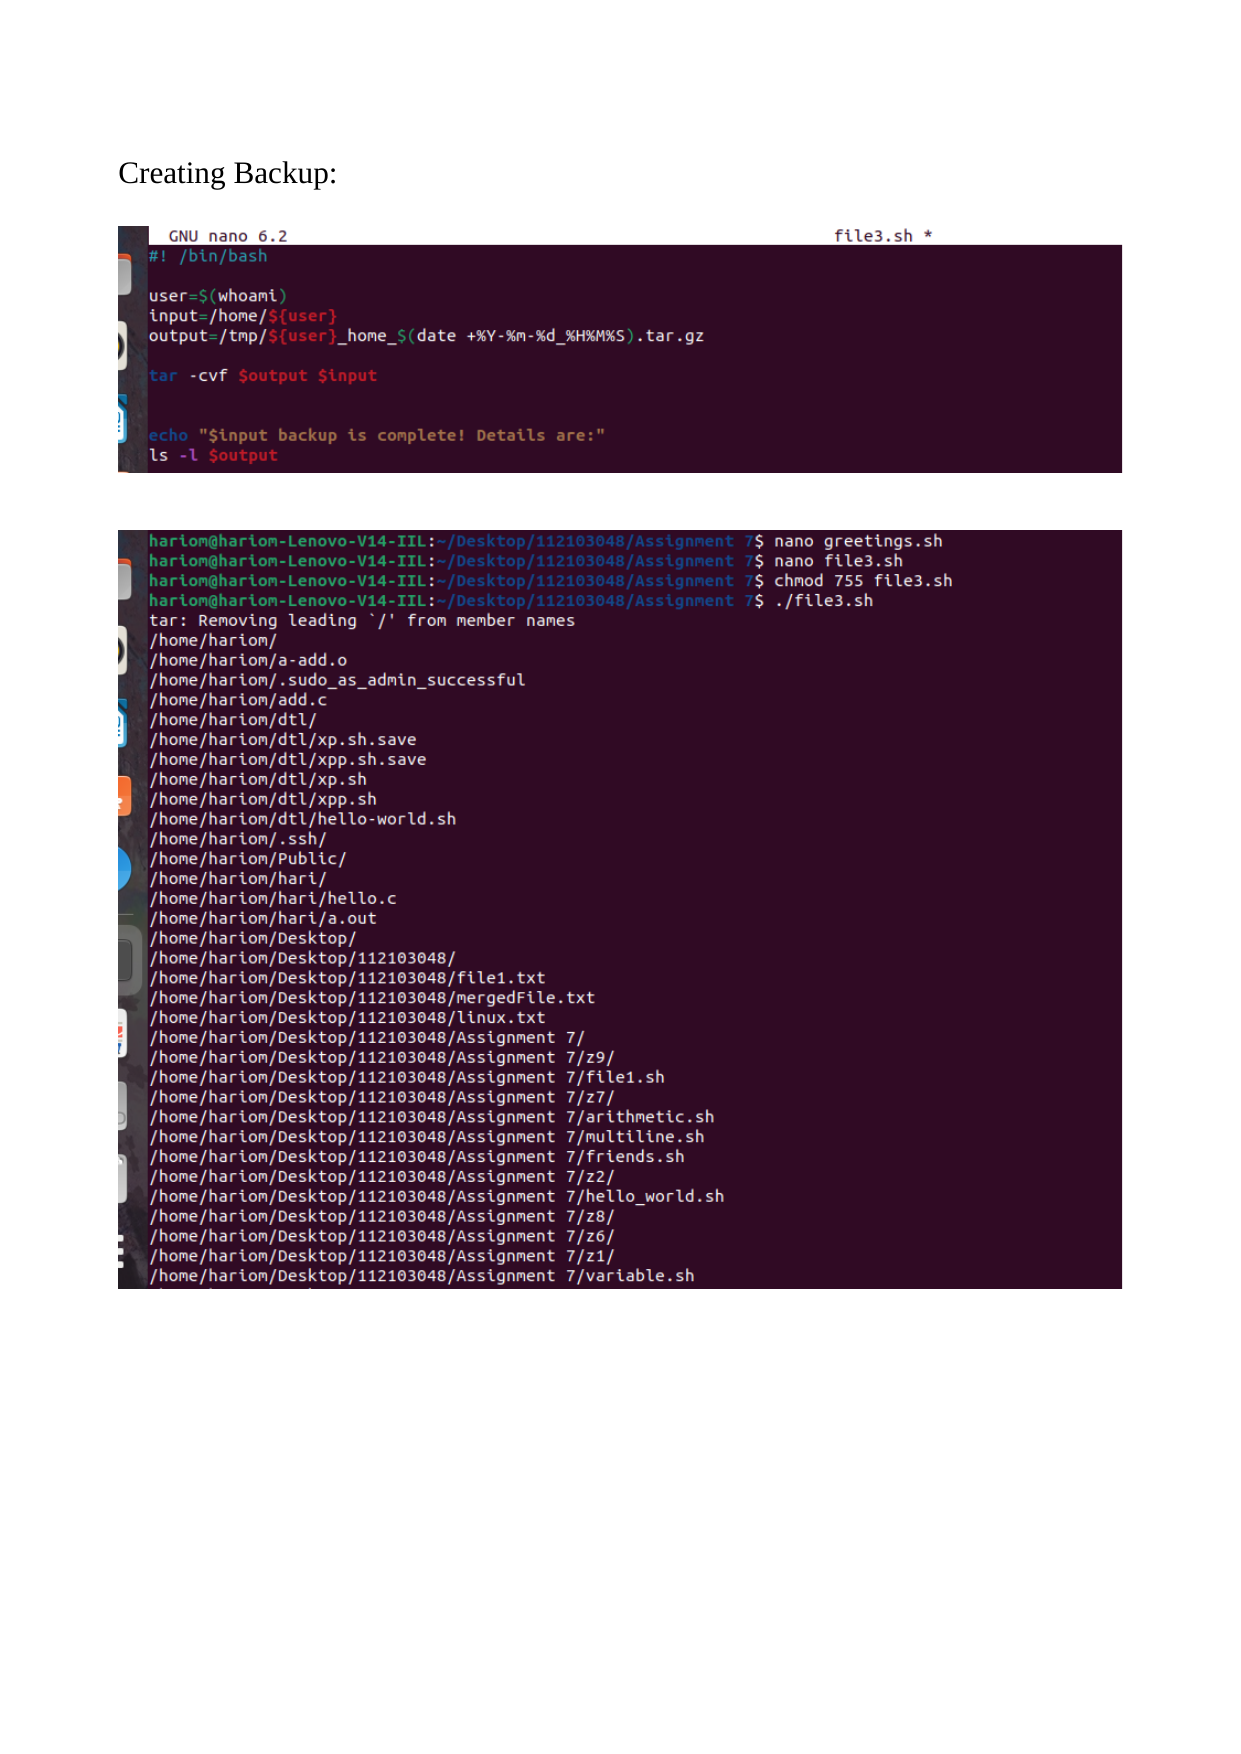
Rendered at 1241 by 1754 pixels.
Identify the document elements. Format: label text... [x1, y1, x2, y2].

text Creating Backup: [118, 154, 1122, 190]
picture [118, 530, 1123, 1289]
picture [118, 226, 1123, 473]
